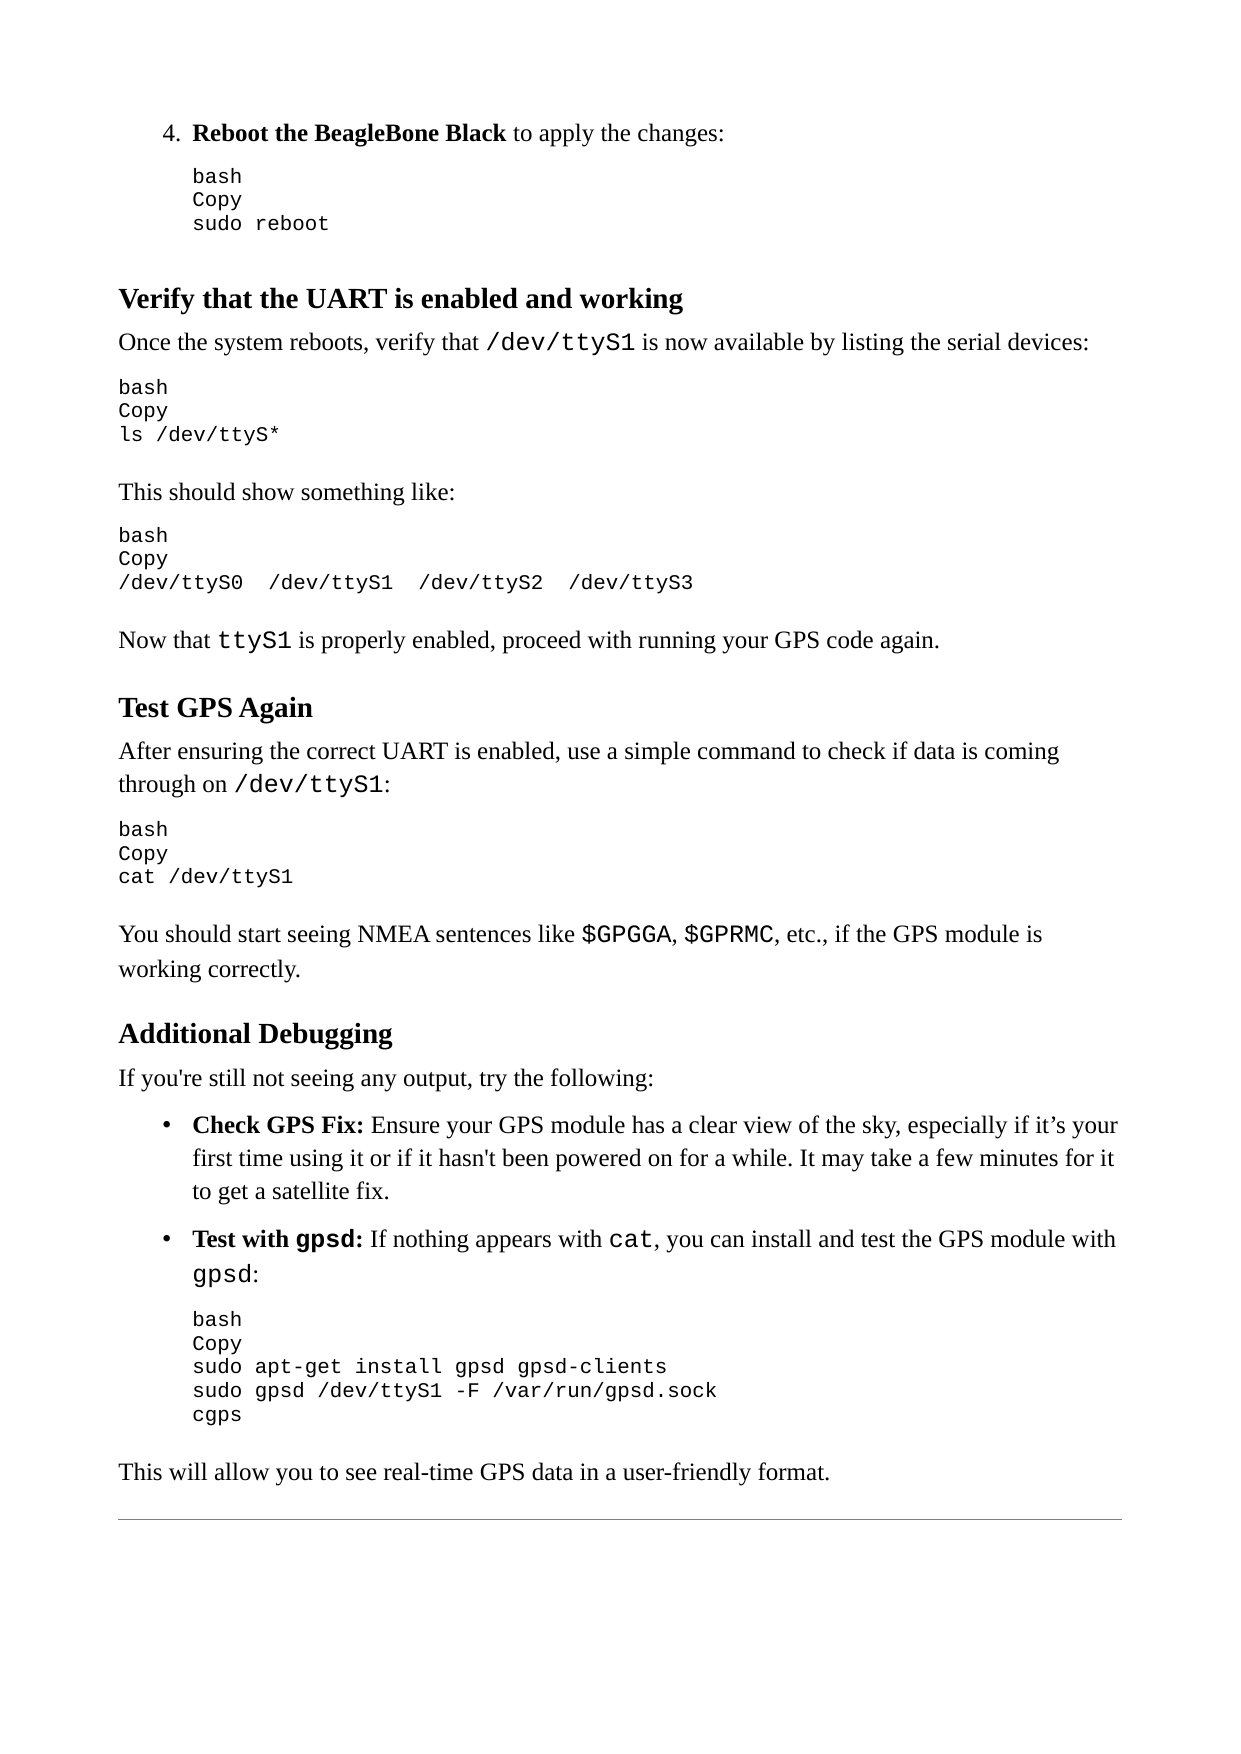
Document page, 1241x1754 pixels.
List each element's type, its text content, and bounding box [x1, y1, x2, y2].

text cat /dev/ttyS1 [118, 866, 1122, 890]
list cgps [162, 1403, 1122, 1427]
text This will allow you to see real-time GPS data in a user-friendly format. [118, 1457, 1122, 1485]
list sudo gpsd /dev/ttyS1 -F /var/run/gpsd.sock [162, 1380, 1122, 1403]
text /dev/ttyS0 /dev/ttyS1 /dev/ttyS2 /dev/ttyS3 [118, 572, 1122, 596]
text bash [118, 525, 1122, 548]
text bash [118, 377, 1122, 400]
text If you're still not seeing any output, try the following: [118, 1063, 1122, 1091]
subtitle Verify that the UART is enabled and working [118, 281, 1122, 314]
text After ensuring the correct UART is enabled, use a simple command to check if data is coming through on /dev/ttyS1: [118, 736, 1122, 800]
list Copy [162, 1333, 1122, 1356]
subtitle Test GPS Again [118, 690, 1122, 723]
text You should start seeing NMEA sentences like $GPGGA, $GPRMC, etc., if the GPS module is working correctly. [118, 919, 1122, 983]
text Once the system reboots, verify that /dev/ttyS1 is now available by listing the serial devices: [118, 327, 1122, 358]
text Copy [118, 842, 1122, 866]
text Copy [118, 400, 1122, 424]
subtitle Additional Debugging [118, 1017, 1122, 1050]
text bash [118, 819, 1122, 842]
list bash [162, 1309, 1122, 1333]
list sudo reboot [162, 213, 1122, 237]
list Copy [162, 189, 1122, 213]
list Test with gpsd: If nothing appears with cat, you can install and test the GPS module with gpsd: [162, 1224, 1122, 1290]
list bash [162, 166, 1122, 189]
text This should show something like: [118, 477, 1122, 506]
text ls /dev/ttyS* [118, 424, 1122, 448]
list sudo apt-get install gpsd gpsd-clients [162, 1356, 1122, 1380]
text Now that ttyS1 is properly enabled, proceed with running your GPS code again. [118, 625, 1122, 656]
list Check GPS Fix: Ensure your GPS module has a clear view of the sky, especially if it’s your first time using it or if it hasn't been powered on for a while. It may take a few minutes for it to get a satellite fix. [162, 1110, 1122, 1205]
text Copy [118, 548, 1122, 572]
list Reboot the BeagleBone Black to apply the changes: [162, 118, 1122, 147]
